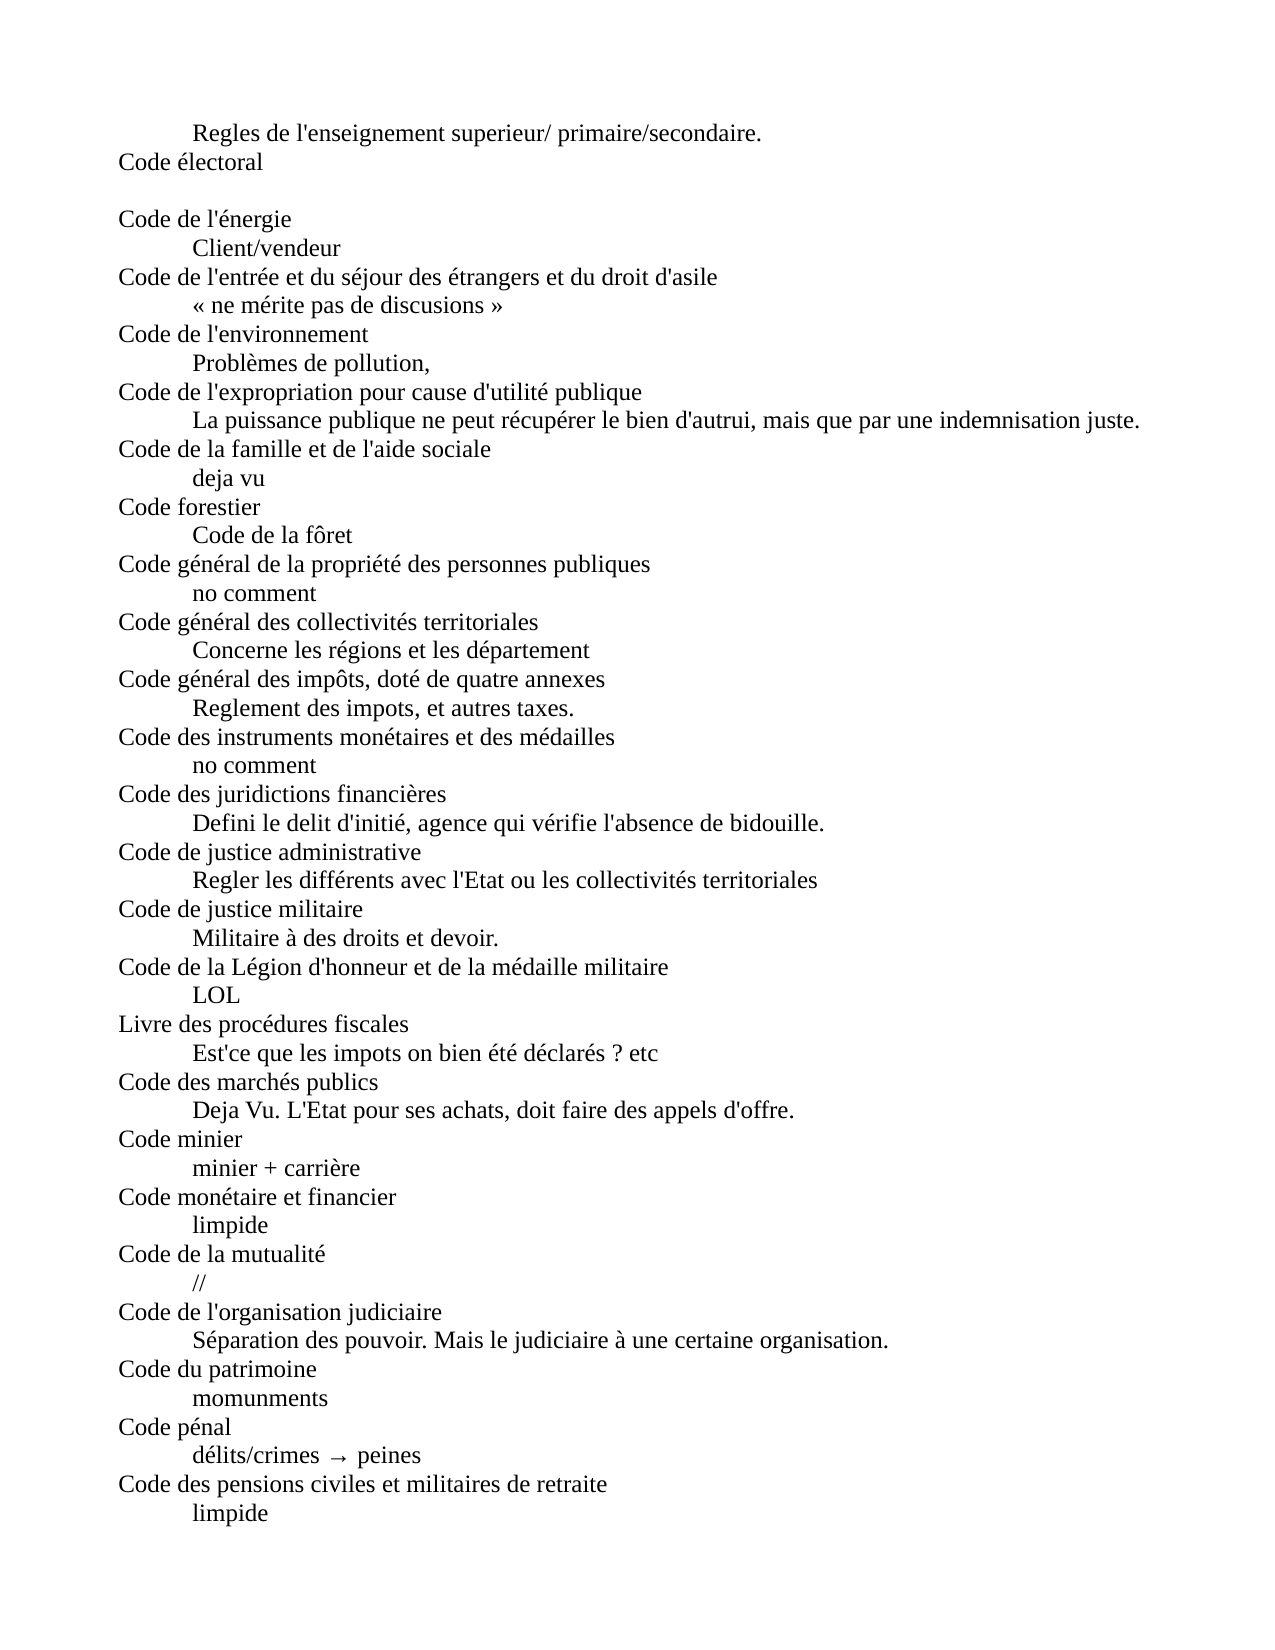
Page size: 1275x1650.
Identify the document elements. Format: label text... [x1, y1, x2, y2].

text Code de la Légion d'honneur et de la médaille militaire [118, 952, 1157, 981]
text Client/vendeur [118, 233, 1157, 262]
text Regles de l'enseignement superieur/ primaire/secondaire. [118, 118, 1157, 147]
text minier + carrière [118, 1153, 1157, 1182]
text Code des pensions civiles et militaires de retraite [118, 1469, 1157, 1498]
text Code de la famille et de l'aide sociale [118, 434, 1157, 463]
text Code général de la propriété des personnes publiques [118, 549, 1157, 578]
text Code de l'expropriation pour cause d'utilité publique [118, 377, 1157, 406]
text Code forestier [118, 492, 1157, 521]
text Regler les différents avec l'Etat ou les collectivités territoriales [118, 866, 1157, 894]
text Séparation des pouvoir. Mais le judiciaire à une certaine organisation. [118, 1326, 1157, 1354]
text Code électoral [118, 147, 1157, 176]
text Code de l'énergie [118, 204, 1157, 233]
text « ne mérite pas de discusions » [118, 291, 1157, 319]
text Code minier [118, 1124, 1157, 1153]
text LOL [118, 981, 1157, 1009]
text La puissance publique ne peut récupérer le bien d'autrui, mais que par une indemnisation juste. [118, 406, 1157, 434]
text // [118, 1268, 1157, 1297]
text Code des juridictions financières [118, 779, 1157, 808]
text Reglement des impots, et autres taxes. [118, 693, 1157, 722]
text Code général des collectivités territoriales [118, 607, 1157, 636]
text Est'ce que les impots on bien été déclarés ? etc [118, 1038, 1157, 1067]
text délits/crimes → peines [118, 1441, 1157, 1469]
text Code de la mutualité [118, 1239, 1157, 1268]
text Code de justice militaire [118, 894, 1157, 923]
text no comment [118, 578, 1157, 607]
text deja vu [118, 463, 1157, 492]
text Defini le delit d'initié, agence qui vérifie l'absence de bidouille. [118, 808, 1157, 837]
text no comment [118, 751, 1157, 779]
text Militaire à des droits et devoir. [118, 923, 1157, 952]
text limpide [118, 1498, 1157, 1527]
text Livre des procédures fiscales [118, 1009, 1157, 1038]
text Code pénal [118, 1412, 1157, 1441]
text Code général des impôts, doté de quatre annexes [118, 664, 1157, 693]
text Code de justice administrative [118, 837, 1157, 866]
text Code de l'organisation judiciaire [118, 1297, 1157, 1326]
text Concerne les régions et les département [118, 636, 1157, 664]
text Code de la fôret [118, 521, 1157, 549]
text Code des marchés publics [118, 1067, 1157, 1096]
text Problèmes de pollution, [118, 348, 1157, 377]
text momunments [118, 1383, 1157, 1412]
text Code monétaire et financier [118, 1182, 1157, 1211]
text Code de l'environnement [118, 319, 1157, 348]
text limpide [118, 1211, 1157, 1239]
text Code de l'entrée et du séjour des étrangers et du droit d'asile [118, 262, 1157, 291]
text Code des instruments monétaires et des médailles [118, 722, 1157, 751]
text Deja Vu. L'Etat pour ses achats, doit faire des appels d'offre. [118, 1096, 1157, 1124]
text Code du patrimoine [118, 1354, 1157, 1383]
